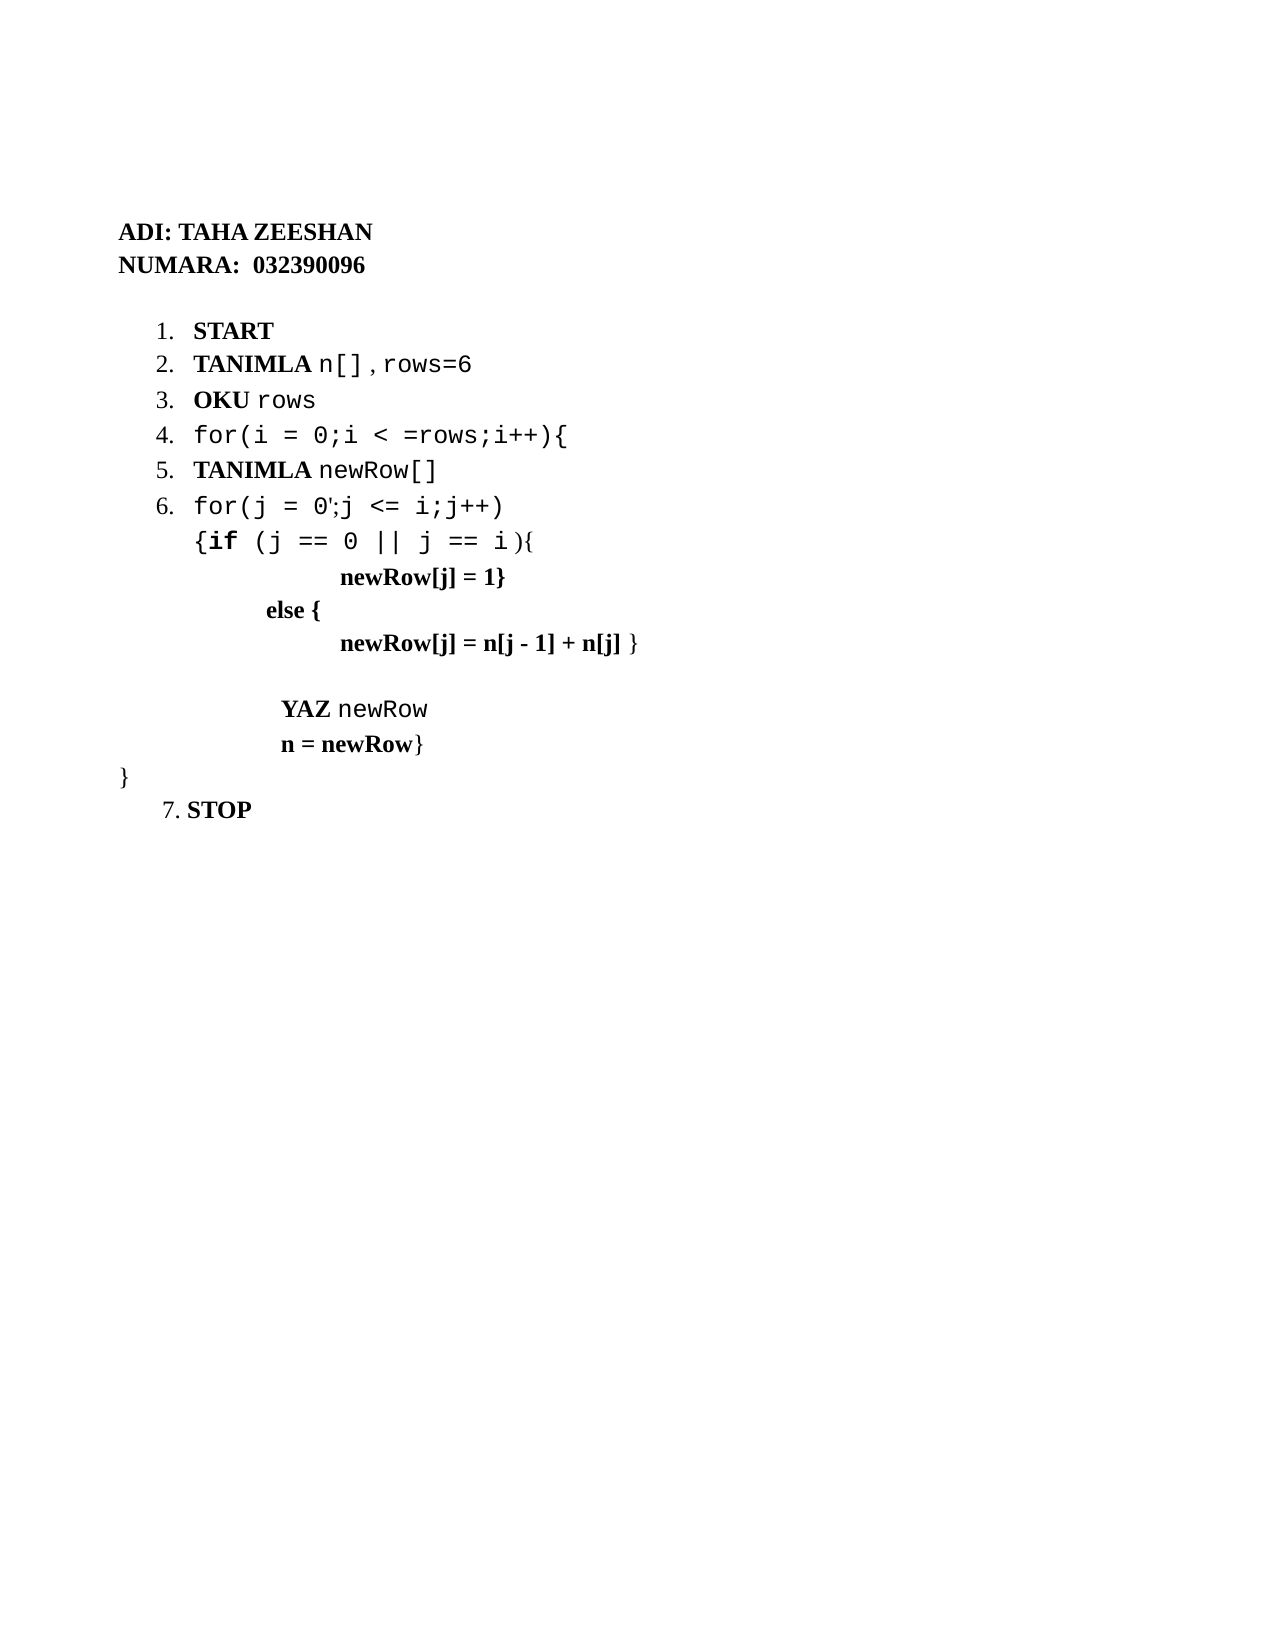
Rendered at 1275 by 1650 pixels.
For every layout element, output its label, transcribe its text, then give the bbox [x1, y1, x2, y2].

text } [118, 762, 1157, 791]
list for(i = 0;i < =rows;i++){ [156, 420, 1157, 451]
text YAZ newRow [118, 694, 1157, 725]
list TANIMLA n[] , rows=6 [156, 349, 1157, 380]
list else { [236, 595, 1157, 623]
list newRow[j] = 1} [310, 562, 1157, 591]
list START [156, 316, 1157, 345]
text 7. STOP [118, 795, 1157, 824]
list TANIMLA newRow[] [156, 456, 1157, 486]
text n = newRow} [118, 729, 1157, 758]
list for(j = 0';j <= i;j++) [156, 491, 1157, 522]
text NUMARA: 032390096 [118, 250, 1157, 279]
text ADI: TAHA ZEESHAN [118, 217, 1157, 246]
list OKU rows [156, 385, 1157, 416]
list {if (j == 0 || j == i ){ [156, 526, 1157, 557]
list newRow[j] = n[j - 1] + n[j] } [310, 628, 1157, 657]
